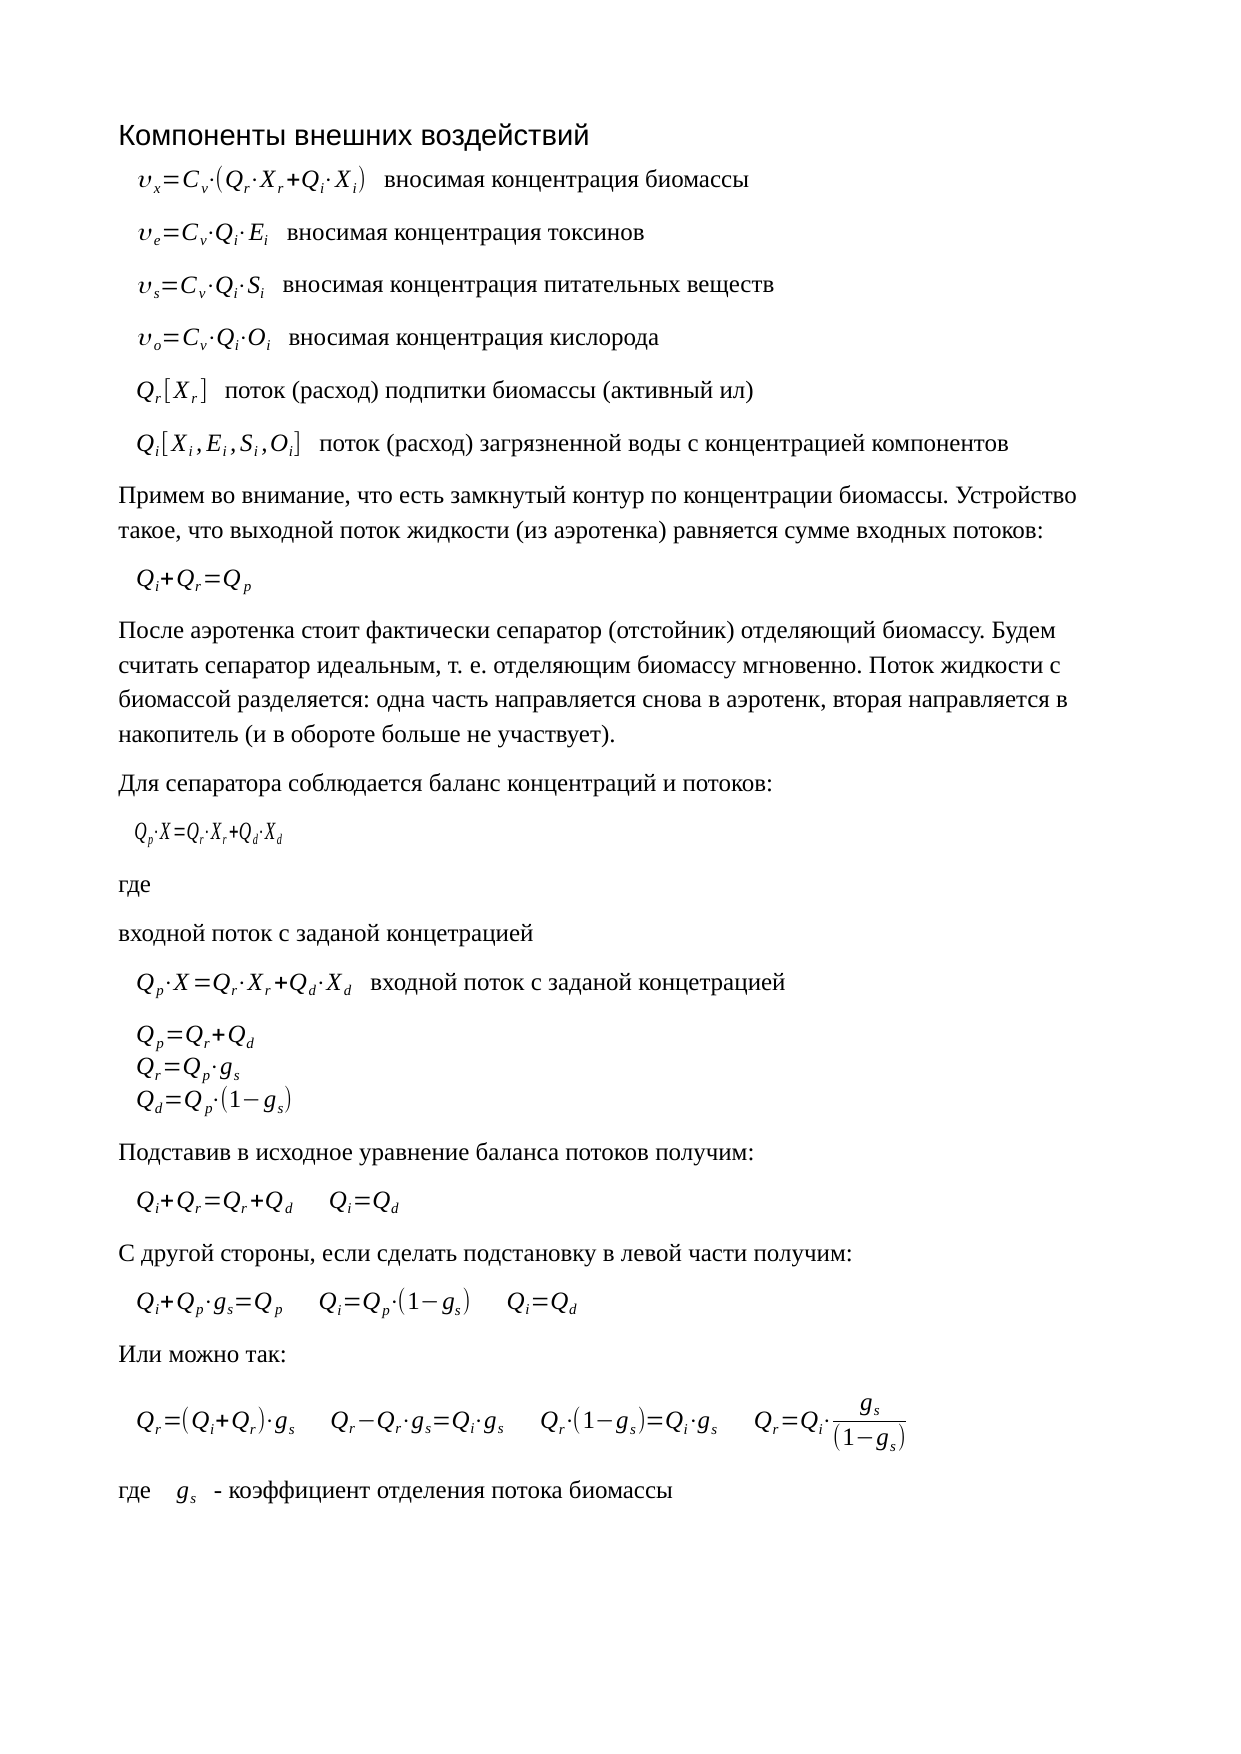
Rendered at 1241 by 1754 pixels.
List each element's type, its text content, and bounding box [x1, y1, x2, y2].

text поток (расход) загрязненной воды c концентрацией компонентов [118, 428, 1122, 460]
text входной поток с заданой концетрацией [118, 918, 1122, 947]
text вносимая концентрация кислорода [118, 322, 1122, 355]
text Примем во внимание, что есть замкнутый контур по концентрации биомассы. Устройство такое, что выходной поток жидкости (из аэротенка) равняется сумме входных потоков: [118, 480, 1122, 544]
text где - коэффициент отделения потока биомассы [118, 1475, 1122, 1508]
text входной поток с заданой концетрацией [118, 967, 1122, 999]
text С другой стороны, если сделать подстановку в левой части получим: [118, 1238, 1122, 1266]
text поток (расход) подпитки биомассы (активный ил) [118, 375, 1122, 407]
text Подставив в исходное уравнение баланса потоков получим: [118, 1137, 1122, 1166]
text вносимая концентрация биомассы [118, 164, 1122, 197]
text Для сепаратора соблюдается баланс концентраций и потоков: [118, 768, 1122, 797]
text вносимая концентрация токсинов [118, 217, 1122, 249]
text вносимая концентрация питательных веществ [118, 269, 1122, 302]
text Или можно так: [118, 1339, 1122, 1368]
text где [118, 869, 1122, 898]
text После аэротенка стоит фактически сепаратор (отстойник) отделяющий биомассу. Будем считать сепаратор идеальным, т. е. отделяющим биомассу мгновенно. Поток жидкости с биомассой разделяется: одна часть направляется снова в аэротенк, вторая направляется в накопитель (и в обороте больше не участвует). [118, 616, 1122, 748]
subtitle Компоненты внешних воздействий [118, 118, 1122, 152]
